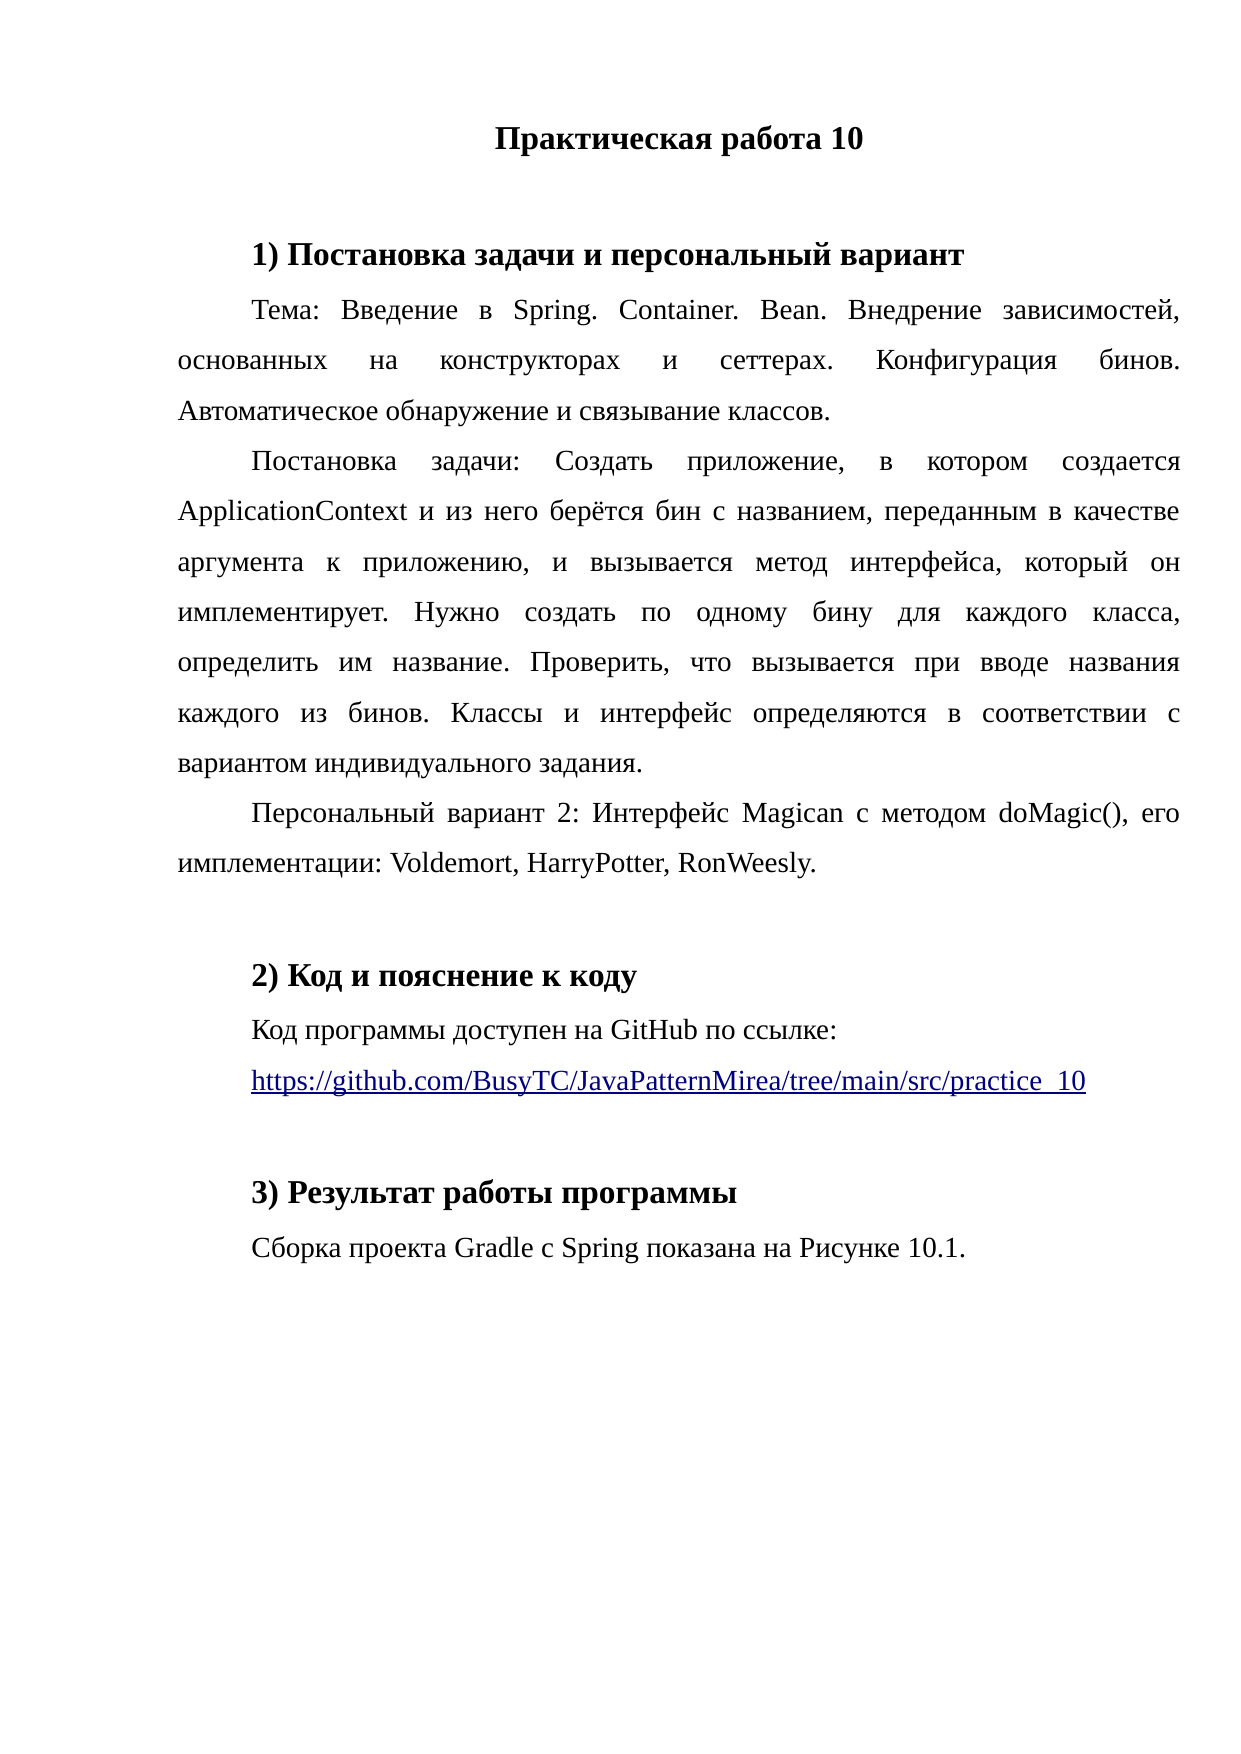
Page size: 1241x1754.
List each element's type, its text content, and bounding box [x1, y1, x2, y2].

subtitle 3) Результат работы программы [251, 1172, 1181, 1211]
text https://github.com/BusyTC/JavaPatternMirea/tree/main/src/practice_10 [177, 1063, 1181, 1096]
text Сборка проекта Gradle с Spring показана на Рисунке 10.1. [177, 1230, 1181, 1263]
text Тема: Введение в Spring. Container. Bean. Внедрение зависимостей, основанных на конструкторах и сеттерах. Конфигурация бинов. Автоматическое обнаружение и связывание классов. [177, 292, 1181, 426]
subtitle Практическая работа 10 [177, 118, 1181, 156]
text Постановка задачи: Создать приложение, в котором создается ApplicationContext и из него берётся бин с названием, переданным в качестве аргумента к приложению, и вызывается метод интерфейса, который он имплементирует. Нужно создать по одному бину для каждого класса, определить им название. Проверить, что вызывается при вводе названия каждого из бинов. Классы и интерфейс определяются в соответствии с вариантом индивидуального задания. [177, 443, 1181, 778]
subtitle 2) Код и пояснение к коду [251, 955, 1181, 993]
text Персональный вариант 2: Интерфейс Magican с методом doMagic(), его имплементации: Voldemort, HarryPotter, RonWeesly. [177, 795, 1181, 879]
subtitle 1) Постановка задачи и персональный вариант [251, 235, 1181, 273]
text Код программы доступен на GitHub по ссылке: [177, 1012, 1181, 1046]
